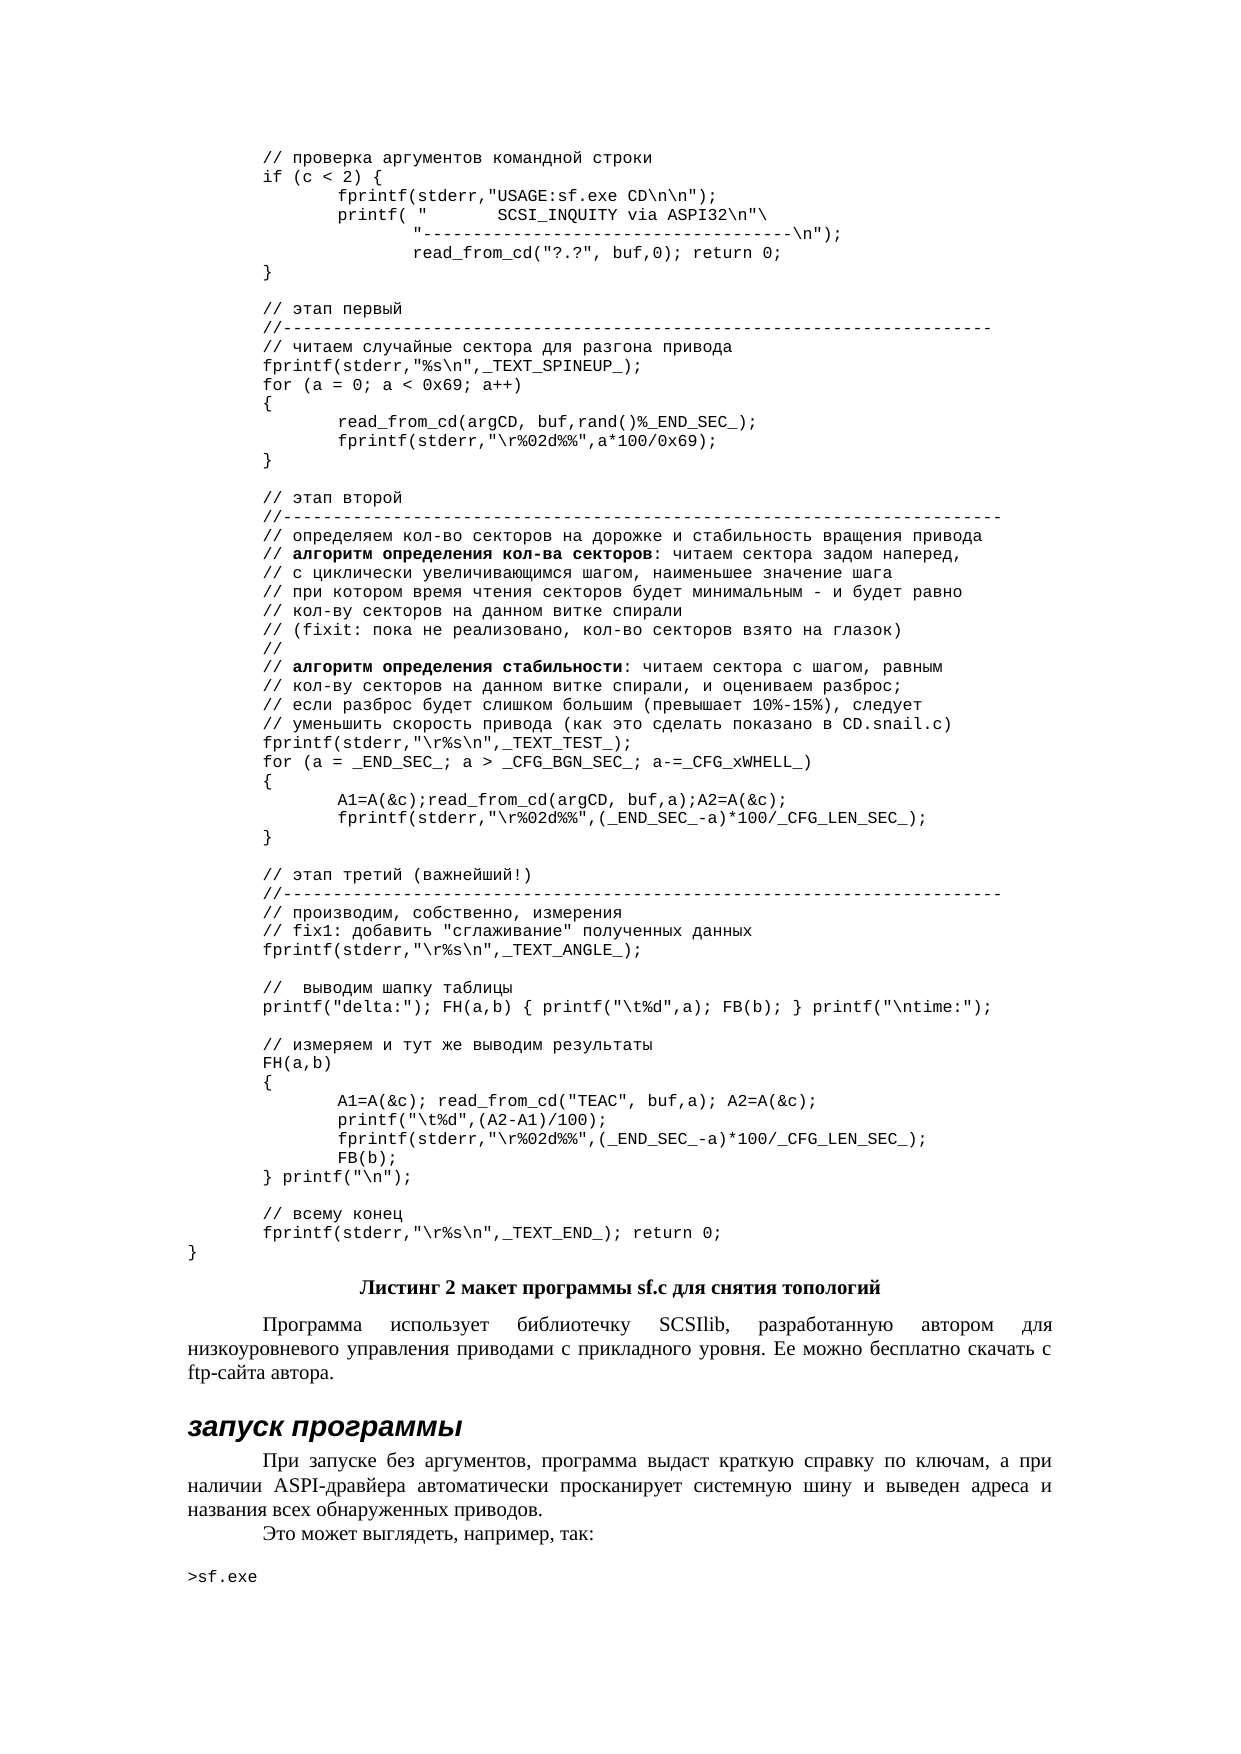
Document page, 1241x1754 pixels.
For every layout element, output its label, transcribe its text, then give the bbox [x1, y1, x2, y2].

text { [187, 772, 1053, 791]
text // этап второй [187, 489, 1053, 508]
text printf("delta:"); FH(a,b) { printf("\t%d",a); FB(b); } printf("\ntime:"); [187, 998, 1053, 1017]
text { [187, 1074, 1053, 1093]
text A1=A(&c);read_from_cd(argCD, buf,a);A2=A(&c); [187, 791, 1053, 810]
text >sf.exe [187, 1569, 1053, 1588]
text for (a = _END_SEC_; a > _CFG_BGN_SEC_; a-=_CFG_xWHELL_) [187, 753, 1053, 772]
text fprintf(stderr,"USAGE:sf.exe CD\n\n"); [187, 188, 1053, 207]
text // если разброс будет слишком большим (превышает 10%-15%), следует [187, 697, 1053, 716]
text } [187, 829, 1053, 848]
text if (c < 2) { [187, 169, 1053, 188]
text // fix1: добавить "сглаживание" полученных данных [187, 923, 1053, 942]
text for (a = 0; a < 0x69; a++) [187, 376, 1053, 395]
subtitle запуск программы [187, 1409, 1053, 1442]
text //------------------------------------------------------------------------ [187, 885, 1053, 904]
text // этап первый [187, 301, 1053, 320]
text fprintf(stderr,"\r%02d%%",a*100/0x69); [187, 433, 1053, 452]
text // проверка аргументов командной строки [187, 150, 1053, 169]
text // производим, собственно, измерения [187, 904, 1053, 923]
text // определяем кол-во секторов на дорожке и стабильность вращения привода [187, 527, 1053, 546]
text Листинг 2 макет программы sf.c для снятия топологий [187, 1275, 1053, 1299]
text // кол-ву секторов на данном витке спирали, и оцениваем разброс; [187, 678, 1053, 697]
text // алгоритм определения кол-ва секторов: читаем сектора задом наперед, [187, 546, 1053, 565]
text read_from_cd(argCD, buf,rand()%_END_SEC_); [187, 414, 1053, 433]
text Это может выглядеть, например, так: [187, 1521, 1053, 1545]
text fprintf(stderr,"\r%s\n",_TEXT_ANGLE_); [187, 942, 1053, 961]
text fprintf(stderr,"%s\n",_TEXT_SPINEUP_); [187, 357, 1053, 376]
text read_from_cd("?.?", buf,0); return 0; [187, 244, 1053, 263]
text FB(b); [187, 1149, 1053, 1168]
text // кол-ву секторов на данном витке спирали [187, 602, 1053, 621]
text //------------------------------------------------------------------------ [187, 508, 1053, 527]
text fprintf(stderr,"\r%02d%%",(_END_SEC_-a)*100/_CFG_LEN_SEC_); [187, 1130, 1053, 1149]
text // этап третий (важнейший!) [187, 866, 1053, 885]
text A1=A(&c); read_from_cd("TEAC", buf,a); A2=A(&c); [187, 1093, 1053, 1112]
text printf("\t%d",(A2-A1)/100); [187, 1112, 1053, 1130]
text { [187, 395, 1053, 414]
text Программа использует библиотечку SCSIlib, разработанную автором для низкоуровневого управления приводами с прикладного уровня. Ее можно бесплатно скачать с ftp-сайта автора. [187, 1311, 1053, 1384]
text // выводим шапку таблицы [187, 979, 1053, 998]
text // всему конец [187, 1206, 1053, 1225]
text "-------------------------------------\n"); [187, 225, 1053, 244]
text printf( " SCSI_INQUITY via ASPI32\n"\ [187, 207, 1053, 225]
text // при котором время чтения секторов будет минимальным - и будет равно [187, 584, 1053, 602]
text fprintf(stderr,"\r%02d%%",(_END_SEC_-a)*100/_CFG_LEN_SEC_); [187, 810, 1053, 829]
text // алгоритм определения стабильности: читаем сектора с шагом, равным [187, 659, 1053, 678]
text } [187, 452, 1053, 471]
text FH(a,b) [187, 1055, 1053, 1074]
text // читаем случайные сектора для разгона привода [187, 338, 1053, 357]
text fprintf(stderr,"\r%s\n",_TEXT_END_); return 0; [187, 1225, 1053, 1243]
text // с циклически увеличивающимся шагом, наименьшее значение шага [187, 565, 1053, 584]
text } [187, 1243, 1053, 1262]
text // уменьшить скорость привода (как это сделать показано в CD.snail.c) [187, 716, 1053, 734]
text } printf("\n"); [187, 1168, 1053, 1187]
text При запуске без аргументов, программа выдаст краткую справку по ключам, а при наличии ASPI-дравйера автоматически просканирует системную шину и выведен адреса и названия всех обнаруженных приводов. [187, 1448, 1053, 1521]
text //----------------------------------------------------------------------- [187, 320, 1053, 338]
text } [187, 263, 1053, 282]
text // (fixit: пока не реализовано, кол-во секторов взято на глазок) [187, 621, 1053, 640]
text fprintf(stderr,"\r%s\n",_TEXT_TEST_); [187, 734, 1053, 753]
text // измеряем и тут же выводим результаты [187, 1036, 1053, 1055]
text // [187, 640, 1053, 659]
